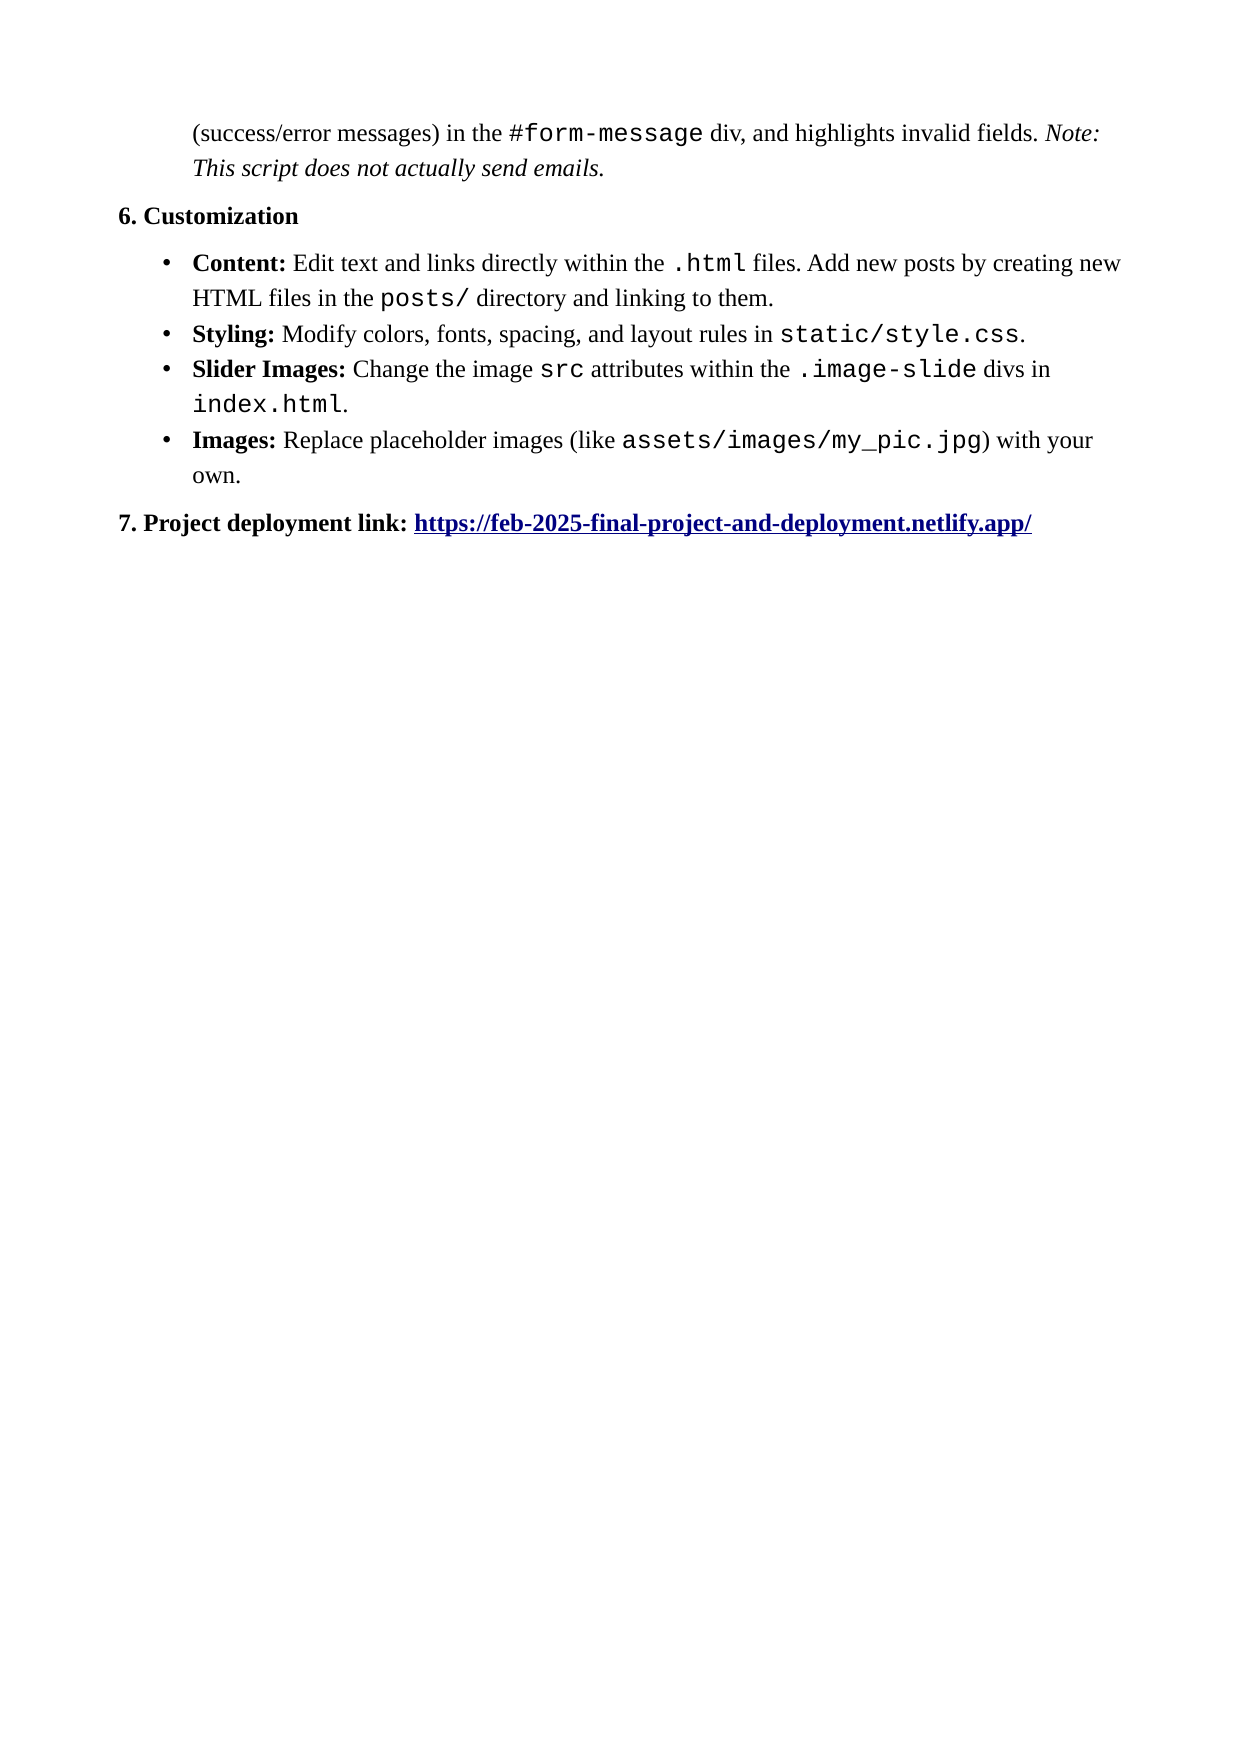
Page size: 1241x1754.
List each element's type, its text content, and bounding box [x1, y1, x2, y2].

list Content: Edit text and links directly within the .html files. Add new posts by creating new HTML files in the posts/ directory and linking to them. [162, 248, 1122, 314]
list (success/error messages) in the #form-message div, and highlights invalid fields. Note: This script does not actually send emails. [162, 118, 1122, 182]
list Slider Images: Change the image src attributes within the .image-slide divs in index.html. [162, 354, 1122, 420]
text 6. Customization [118, 201, 1122, 229]
list Styling: Modify colors, fonts, spacing, and layout rules in static/style.css. [162, 319, 1122, 350]
text 7. Project deployment link: https://feb-2025-final-project-and-deployment.netlify.app/ [118, 508, 1122, 536]
list Images: Replace placeholder images (like assets/images/my_pic.jpg) with your own. [162, 425, 1122, 489]
